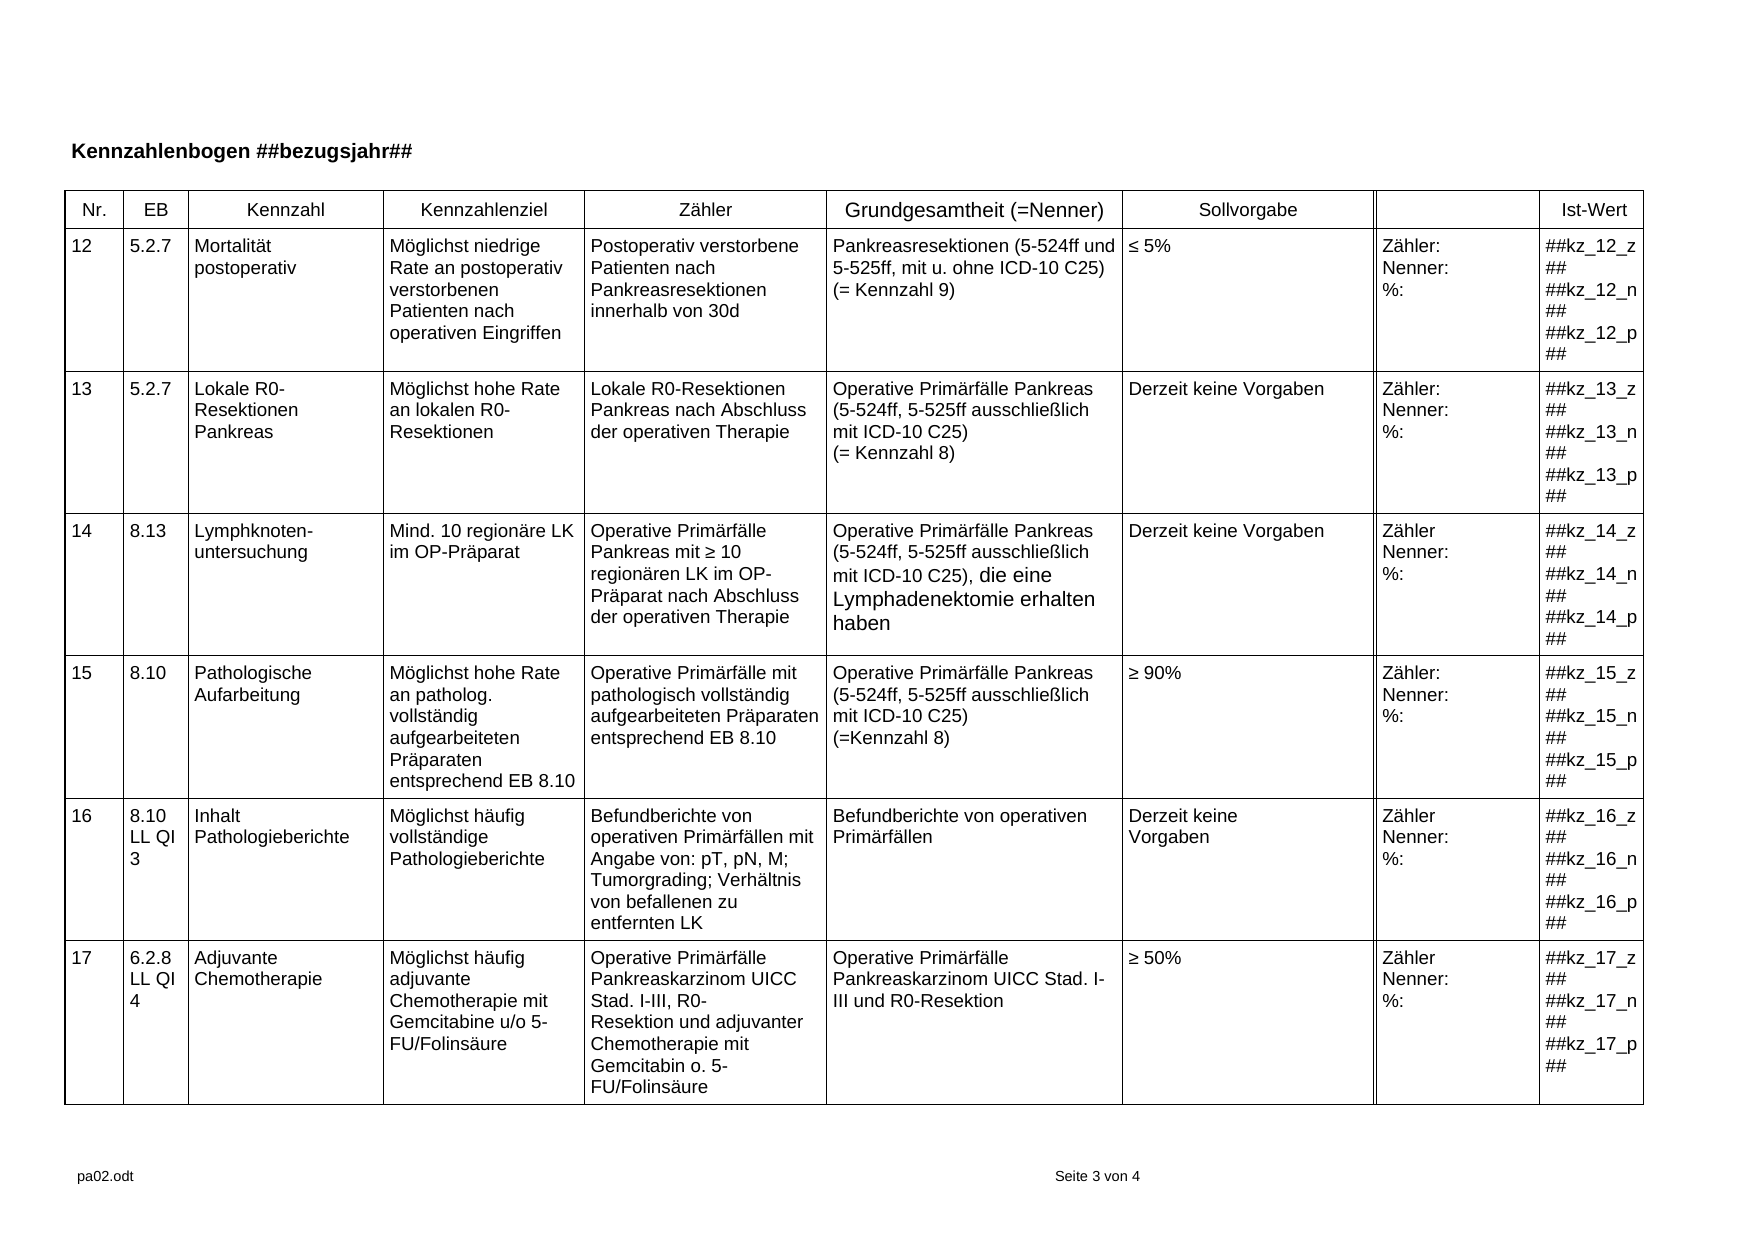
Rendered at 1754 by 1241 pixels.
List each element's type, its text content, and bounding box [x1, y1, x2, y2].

table_cell Möglichst häufig vollständige Pathologieberichte [384, 799, 584, 940]
table_cell Mortalität postoperativ [189, 229, 383, 371]
table_cell 16 [66, 799, 123, 940]
table_cell ##kz_12_z## ##kz_12_n## ##kz_12_p## [1540, 229, 1643, 371]
table_cell Ist-Wert [1540, 191, 1643, 228]
table_cell 6.2.8 LL QI 4 [124, 941, 188, 1103]
table_cell Nr. [66, 191, 123, 228]
table_cell ≥ 90% [1123, 656, 1373, 797]
table_cell Operative Primärfälle mit pathologisch vollständig aufgearbeiteten Präparaten entsprechend EB 8.10 [585, 656, 826, 797]
table_cell ##kz_15_z## ##kz_15_n## ##kz_15_p## [1540, 656, 1643, 797]
table_cell Derzeit keine Vorgaben [1123, 514, 1373, 655]
table_cell ##kz_13_z## ##kz_13_n## ##kz_13_p## [1540, 372, 1643, 513]
table_cell ≥ 50% [1123, 941, 1373, 1103]
table_cell Sollvorgabe [1123, 191, 1373, 228]
table_cell 5.2.7 [124, 372, 188, 513]
table_cell Pankreasresektionen (5-524ff und 5-525ff, mit u. ohne ICD-10 C25) (= Kennzahl 9) [827, 229, 1122, 371]
table_cell Kennzahlenziel [384, 191, 584, 228]
table_cell ##kz_16_z## ##kz_16_n## ##kz_16_p## [1540, 799, 1643, 940]
table_cell Derzeit keine Vorgaben [1123, 372, 1373, 513]
table_cell EB [124, 191, 188, 228]
table_cell 15 [66, 656, 123, 797]
table_cell ≤ 5% [1123, 229, 1373, 371]
table_cell Operative Primärfälle Pankreas mit ≥ 10 regionären LK im OP-Präparat nach Abschluss der operativen Therapie [585, 514, 826, 655]
table_cell Zähler: Nenner: %: [1377, 372, 1539, 513]
table_cell 8.10 [124, 656, 188, 797]
table_cell Kennzahl [189, 191, 383, 228]
table_cell 13 [66, 372, 123, 513]
table_cell Operative Primärfälle Pankreaskarzinom UICC Stad. I-III und R0-Resektion [827, 941, 1122, 1103]
table_cell 17 [66, 941, 123, 1103]
table_header Kennzahlenbogen ##bezugsjahr## [65, 133, 1643, 190]
table_cell Operative Primärfälle Pankreas (5-524ff, 5-525ff ausschließlich mit ICD-10 C25) (= Kennzahl 8) [827, 372, 1122, 513]
table_cell Möglichst hohe Rate an patholog. vollständig aufgearbeiteten Präparaten entsprechend EB 8.10 [384, 656, 584, 797]
table_cell Operative Primärfälle Pankreas (5-524ff, 5-525ff ausschließlich mit ICD-10 C25), die eine Lymphadenektomie erhalten haben [827, 514, 1122, 655]
table_cell Zähler Nenner: %: [1377, 941, 1539, 1103]
table_cell Möglichst hohe Rate an lokalen R0-Resektionen [384, 372, 584, 513]
table_cell Zähler Nenner: %: [1377, 514, 1539, 655]
table_cell Inhalt Pathologieberichte [189, 799, 383, 940]
table_cell 14 [66, 514, 123, 655]
table_cell [1377, 191, 1539, 228]
table_cell Zähler: Nenner: %: [1377, 656, 1539, 797]
table_cell Adjuvante Chemotherapie [189, 941, 383, 1103]
table_cell Zähler: Nenner: %: [1377, 229, 1539, 371]
table_cell Postoperativ verstorbene Patienten nach Pankreasresektionen innerhalb von 30d [585, 229, 826, 371]
table_cell Befundberichte von operativen Primärfällen mit Angabe von: pT, pN, M; Tumorgrading; Verhältnis von befallenen zu entfernten LK [585, 799, 826, 940]
table_cell Pathologische Aufarbeitung [189, 656, 383, 797]
table_cell Möglichst häufig adjuvante Chemotherapie mit Gemcitabine u/o 5- FU/Folinsäure [384, 941, 584, 1103]
table_cell Derzeit keine Vorgaben [1123, 799, 1373, 940]
table_cell 12 [66, 229, 123, 371]
table_cell 8.10 LL QI 3 [124, 799, 188, 940]
table_cell Grundgesamtheit (=Nenner) [827, 191, 1122, 228]
table_cell Befundberichte von operativen Primärfällen [827, 799, 1122, 940]
table_cell Lokale R0-Resektionen Pankreas [189, 372, 383, 513]
table_cell Mind. 10 regionäre LK im OP-Präparat [384, 514, 584, 655]
table_cell Operative Primärfälle Pankreas (5-524ff, 5-525ff ausschließlich mit ICD-10 C25) (=Kennzahl 8) [827, 656, 1122, 797]
table_cell Zähler [585, 191, 826, 228]
table_cell Lokale R0-Resektionen Pankreas nach Abschluss der operativen Therapie [585, 372, 826, 513]
table_cell ##kz_14_z## ##kz_14_n## ##kz_14_p## [1540, 514, 1643, 655]
table_cell ##kz_17_z## ##kz_17_n## ##kz_17_p## [1540, 941, 1643, 1103]
table_cell Zähler Nenner: %: [1377, 799, 1539, 940]
table_cell Lymphknoten­untersuchung [189, 514, 383, 655]
table_cell Operative Primärfälle Pankreaskarzinom UICC Stad. I-III, R0- Resektion und adjuvanter Chemotherapie mit Gemcitabin o. 5- FU/Folinsäure [585, 941, 826, 1103]
table_cell 5.2.7 [124, 229, 188, 371]
table_cell 8.13 [124, 514, 188, 655]
table_cell Möglichst niedrige Rate an postoperativ verstorbenen Patienten nach operativen Eingriffen [384, 229, 584, 371]
